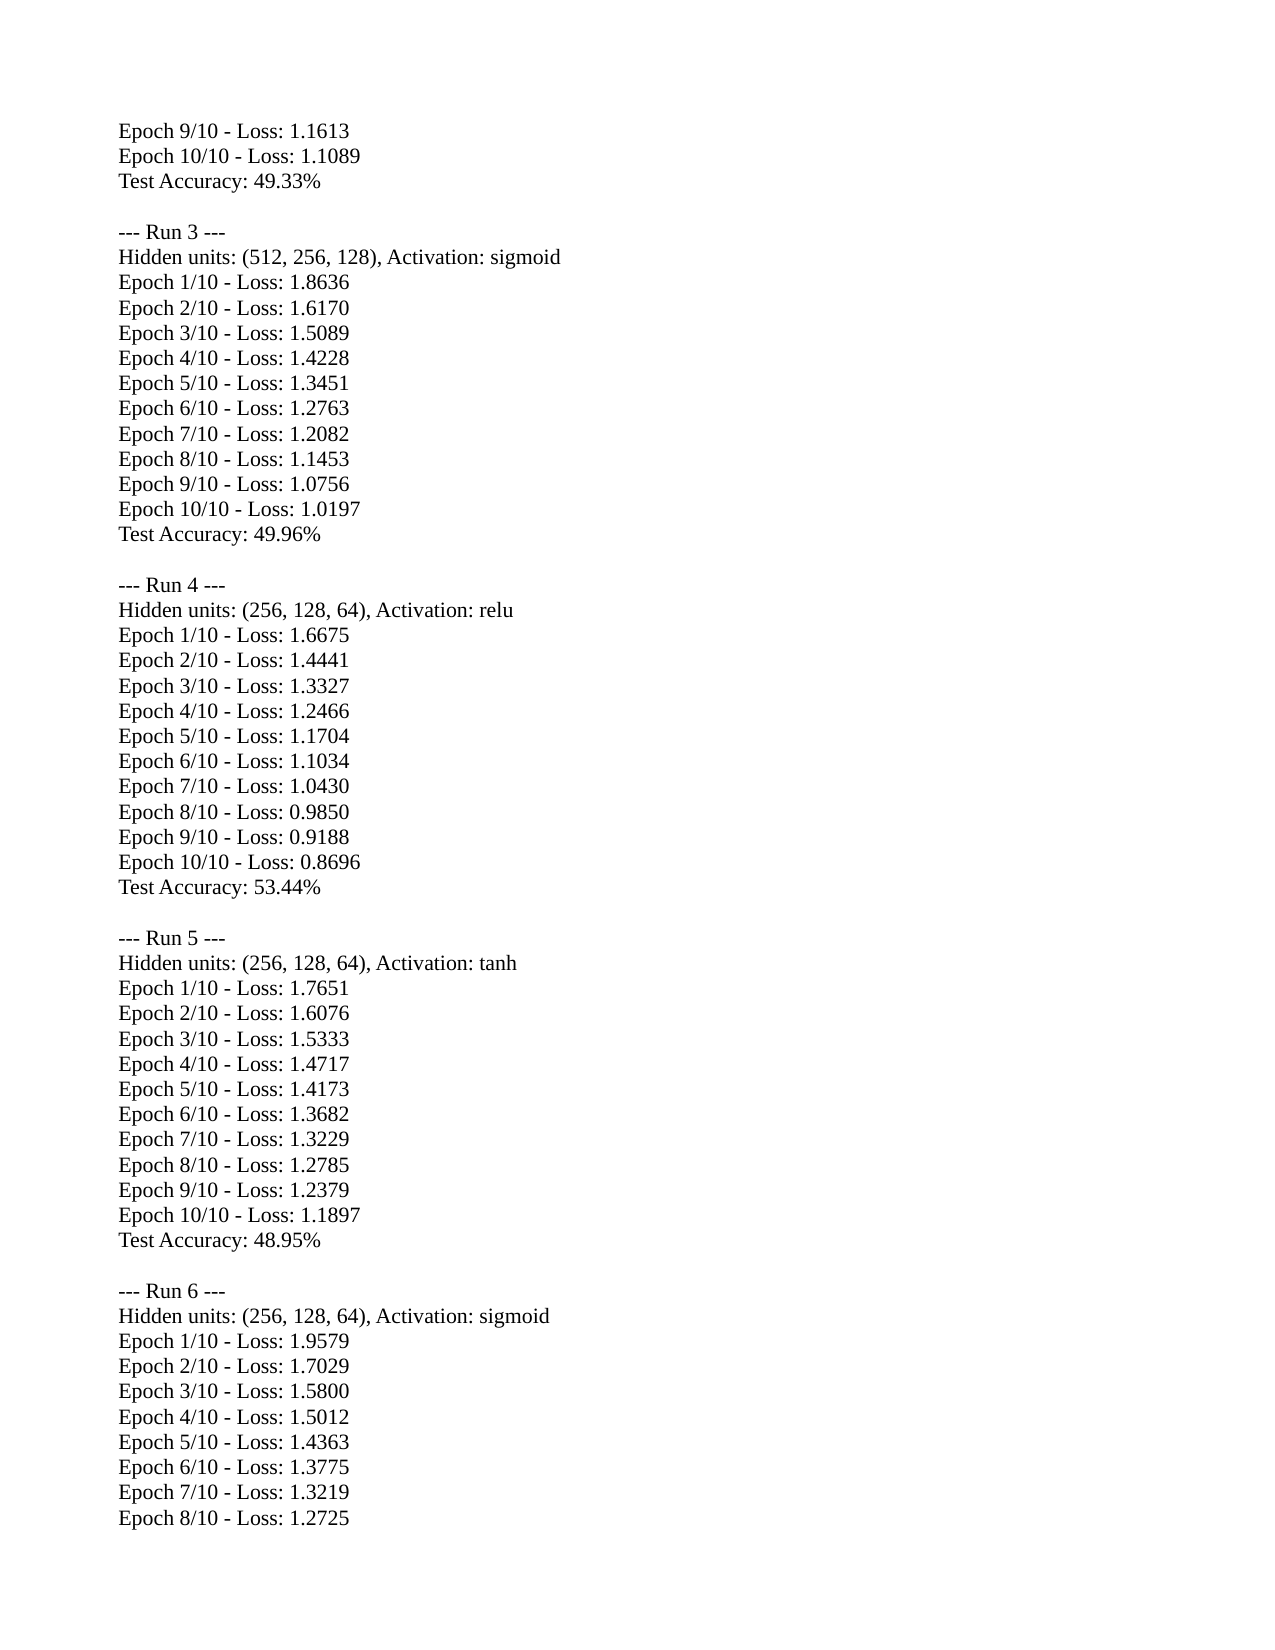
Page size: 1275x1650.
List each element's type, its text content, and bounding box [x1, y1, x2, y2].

text Epoch 9/10 - Loss: 0.9188 [118, 824, 1157, 849]
text Test Accuracy: 49.33% [118, 168, 1157, 194]
text Test Accuracy: 53.44% [118, 874, 1157, 899]
text Epoch 5/10 - Loss: 1.3451 [118, 370, 1157, 395]
text Epoch 4/10 - Loss: 1.2466 [118, 698, 1157, 723]
text Hidden units: (512, 256, 128), Activation: sigmoid [118, 244, 1157, 269]
text Epoch 4/10 - Loss: 1.4228 [118, 345, 1157, 370]
text Epoch 2/10 - Loss: 1.7029 [118, 1353, 1157, 1378]
text Epoch 9/10 - Loss: 1.1613 [118, 118, 1157, 143]
text Epoch 9/10 - Loss: 1.2379 [118, 1177, 1157, 1202]
text Epoch 9/10 - Loss: 1.0756 [118, 471, 1157, 496]
text Epoch 10/10 - Loss: 1.1897 [118, 1202, 1157, 1227]
text Epoch 2/10 - Loss: 1.6170 [118, 294, 1157, 320]
text Epoch 4/10 - Loss: 1.5012 [118, 1404, 1157, 1429]
text Epoch 8/10 - Loss: 1.1453 [118, 446, 1157, 471]
text --- Run 6 --- [118, 1278, 1157, 1303]
text Hidden units: (256, 128, 64), Activation: tanh [118, 950, 1157, 975]
text Epoch 2/10 - Loss: 1.4441 [118, 647, 1157, 673]
text Epoch 2/10 - Loss: 1.6076 [118, 1000, 1157, 1026]
text Epoch 7/10 - Loss: 1.0430 [118, 773, 1157, 799]
text Epoch 1/10 - Loss: 1.8636 [118, 269, 1157, 294]
text Epoch 5/10 - Loss: 1.4173 [118, 1076, 1157, 1101]
text Epoch 10/10 - Loss: 1.1089 [118, 143, 1157, 168]
text Test Accuracy: 49.96% [118, 521, 1157, 547]
text --- Run 5 --- [118, 925, 1157, 950]
text Epoch 3/10 - Loss: 1.5089 [118, 320, 1157, 345]
text Epoch 7/10 - Loss: 1.3219 [118, 1479, 1157, 1504]
text Epoch 10/10 - Loss: 0.8696 [118, 849, 1157, 874]
text Epoch 6/10 - Loss: 1.3775 [118, 1454, 1157, 1479]
text Epoch 10/10 - Loss: 1.0197 [118, 496, 1157, 521]
text Epoch 3/10 - Loss: 1.5800 [118, 1378, 1157, 1404]
text --- Run 3 --- [118, 219, 1157, 244]
text Epoch 8/10 - Loss: 1.2725 [118, 1504, 1157, 1530]
text Epoch 7/10 - Loss: 1.3229 [118, 1126, 1157, 1152]
text Epoch 7/10 - Loss: 1.2082 [118, 421, 1157, 446]
text Epoch 5/10 - Loss: 1.1704 [118, 723, 1157, 748]
text Epoch 6/10 - Loss: 1.3682 [118, 1101, 1157, 1126]
text Epoch 4/10 - Loss: 1.4717 [118, 1051, 1157, 1076]
text Hidden units: (256, 128, 64), Activation: relu [118, 597, 1157, 622]
text Epoch 8/10 - Loss: 0.9850 [118, 799, 1157, 824]
text Epoch 1/10 - Loss: 1.7651 [118, 975, 1157, 1000]
text Epoch 6/10 - Loss: 1.1034 [118, 748, 1157, 773]
text Test Accuracy: 48.95% [118, 1227, 1157, 1252]
text Epoch 8/10 - Loss: 1.2785 [118, 1152, 1157, 1177]
text Epoch 1/10 - Loss: 1.9579 [118, 1328, 1157, 1353]
text Epoch 3/10 - Loss: 1.5333 [118, 1026, 1157, 1051]
text Epoch 3/10 - Loss: 1.3327 [118, 673, 1157, 698]
text Epoch 6/10 - Loss: 1.2763 [118, 395, 1157, 421]
text --- Run 4 --- [118, 572, 1157, 597]
text Epoch 5/10 - Loss: 1.4363 [118, 1429, 1157, 1454]
text Hidden units: (256, 128, 64), Activation: sigmoid [118, 1303, 1157, 1328]
text Epoch 1/10 - Loss: 1.6675 [118, 622, 1157, 647]
